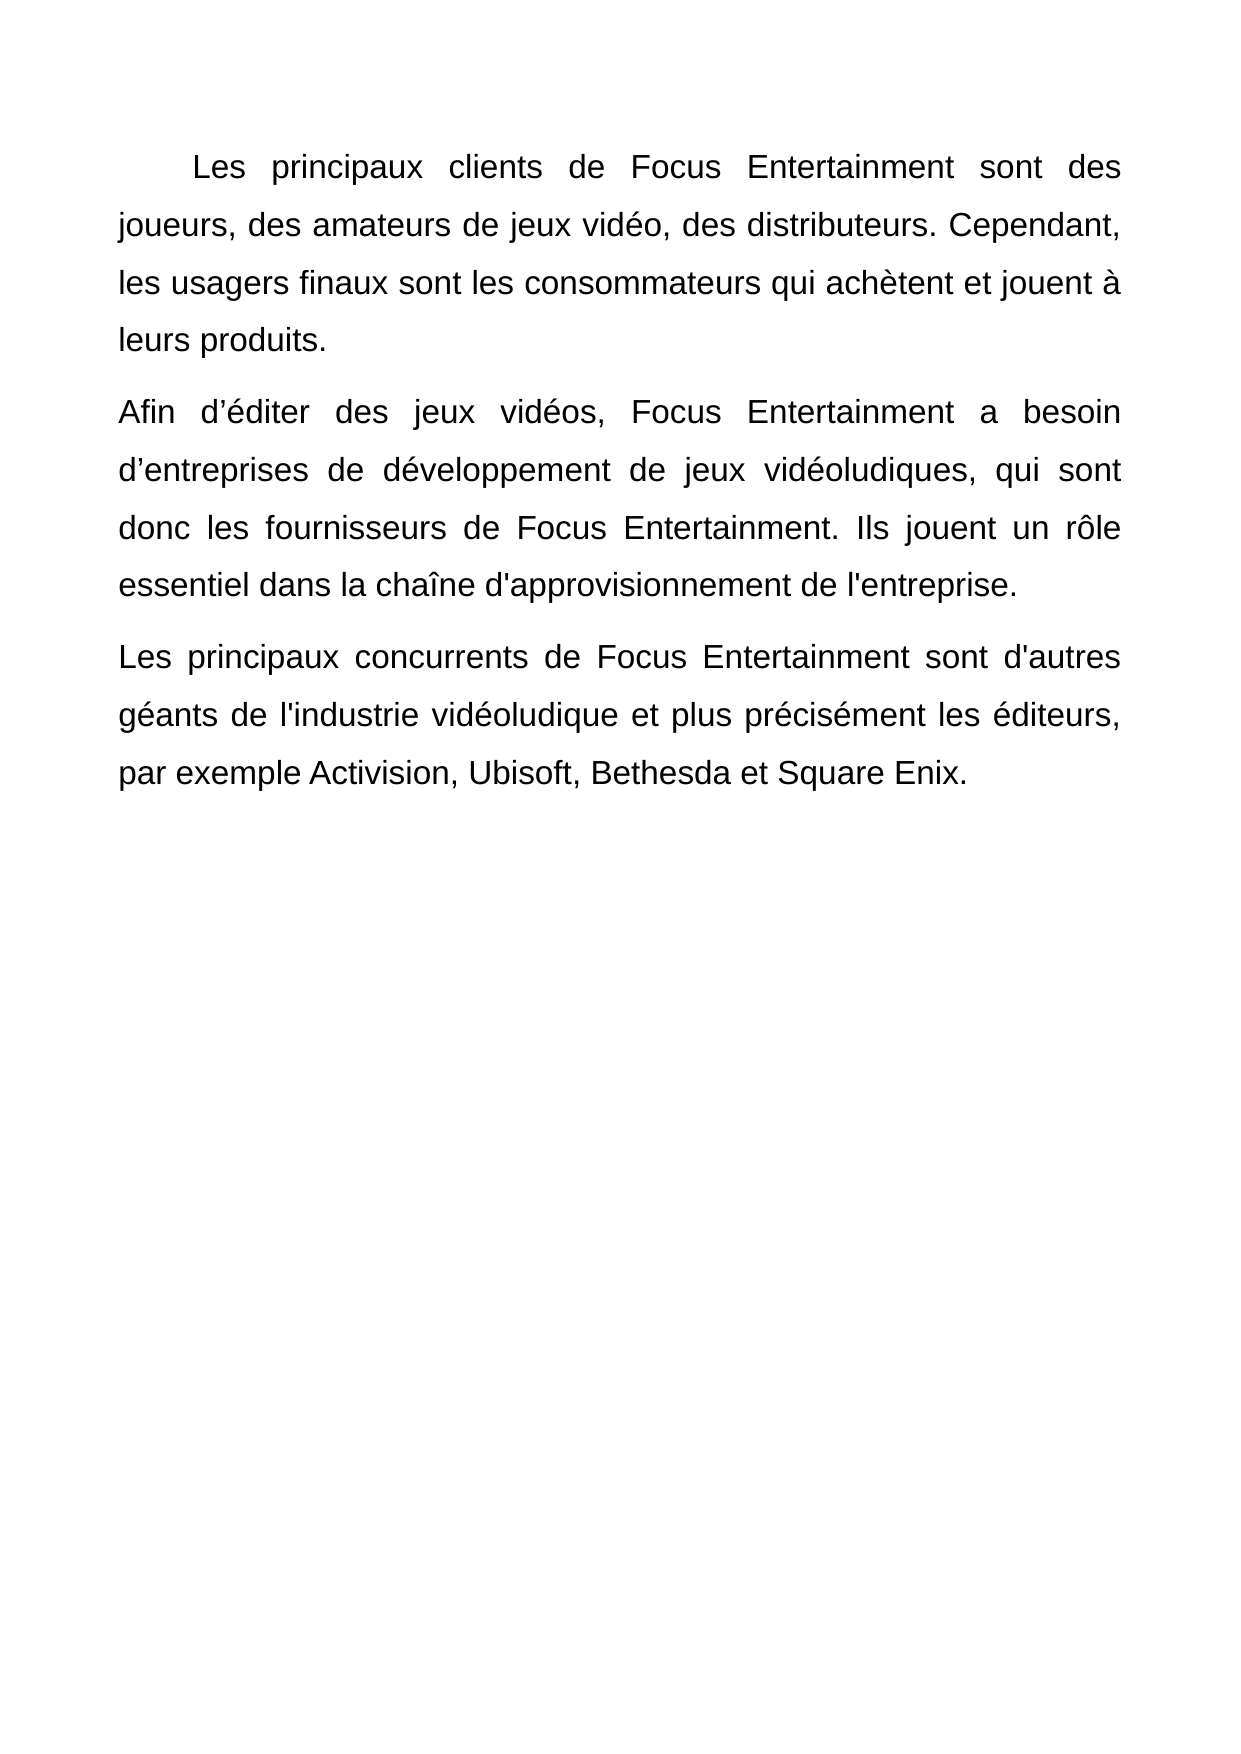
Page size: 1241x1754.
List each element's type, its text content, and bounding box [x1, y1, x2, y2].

text Les principaux clients de Focus Entertainment sont des joueurs, des amateurs de jeux vidéo, des distributeurs. Cependant, les usagers finaux sont les consommateurs qui achètent et jouent à leurs produits. [118, 148, 1122, 359]
text Afin d’éditer des jeux vidéos, Focus Entertainment a besoin d’entreprises de développement de jeux vidéoludiques, qui sont donc les fournisseurs de Focus Entertainment. Ils jouent un rôle essentiel dans la chaîne d'approvisionnement de l'entreprise. [118, 393, 1122, 604]
text Les principaux concurrents de Focus Entertainment sont d'autres géants de l'industrie vidéoludique et plus précisément les éditeurs, par exemple Activision, Ubisoft, Bethesda et Square Enix. [118, 638, 1122, 791]
